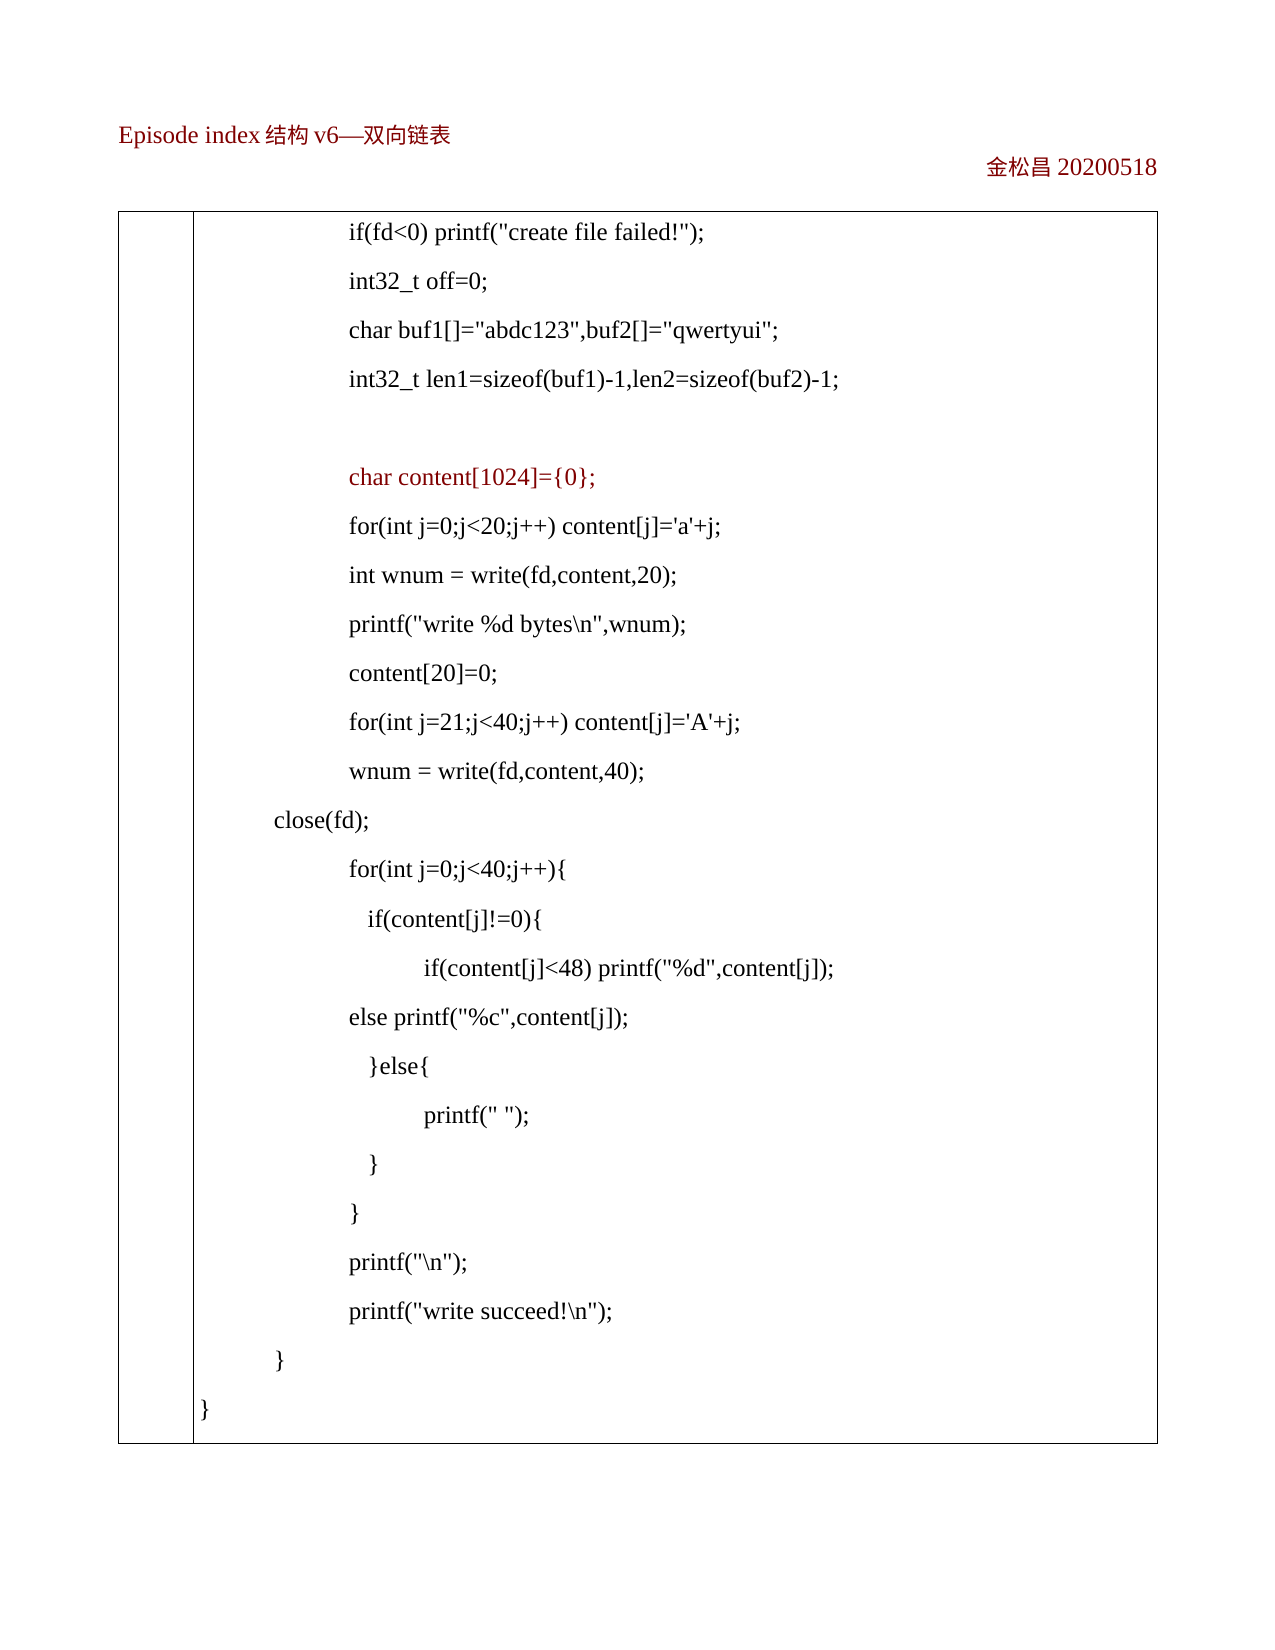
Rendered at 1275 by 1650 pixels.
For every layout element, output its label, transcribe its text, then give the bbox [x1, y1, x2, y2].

table_header if(fd<0) printf("create file failed!"); int32_t off=0; char buf1[]="abdc123",buf2[]="qwertyui"; int32_t len1=sizeof(buf1)-1,len2=sizeof(buf2)-1; char content[1024]={0}; for(int j=0;j<20;j++) content[j]='a'+j; int wnum = write(fd,content,20); printf("write %d bytes\n",wnum); content[20]=0; for(int j=21;j<40;j++) content[j]='A'+j; wnum = write(fd,content,40); close(fd); for(int j=0;j<40;j++){ if(content[j]!=0){ if(content[j]<48) printf("%d",content[j]); else printf("%c",content[j]); }else{ printf(" "); } } printf("\n"); printf("write succeed!\n"); } } [194, 212, 1157, 1443]
table_header [119, 212, 193, 1443]
